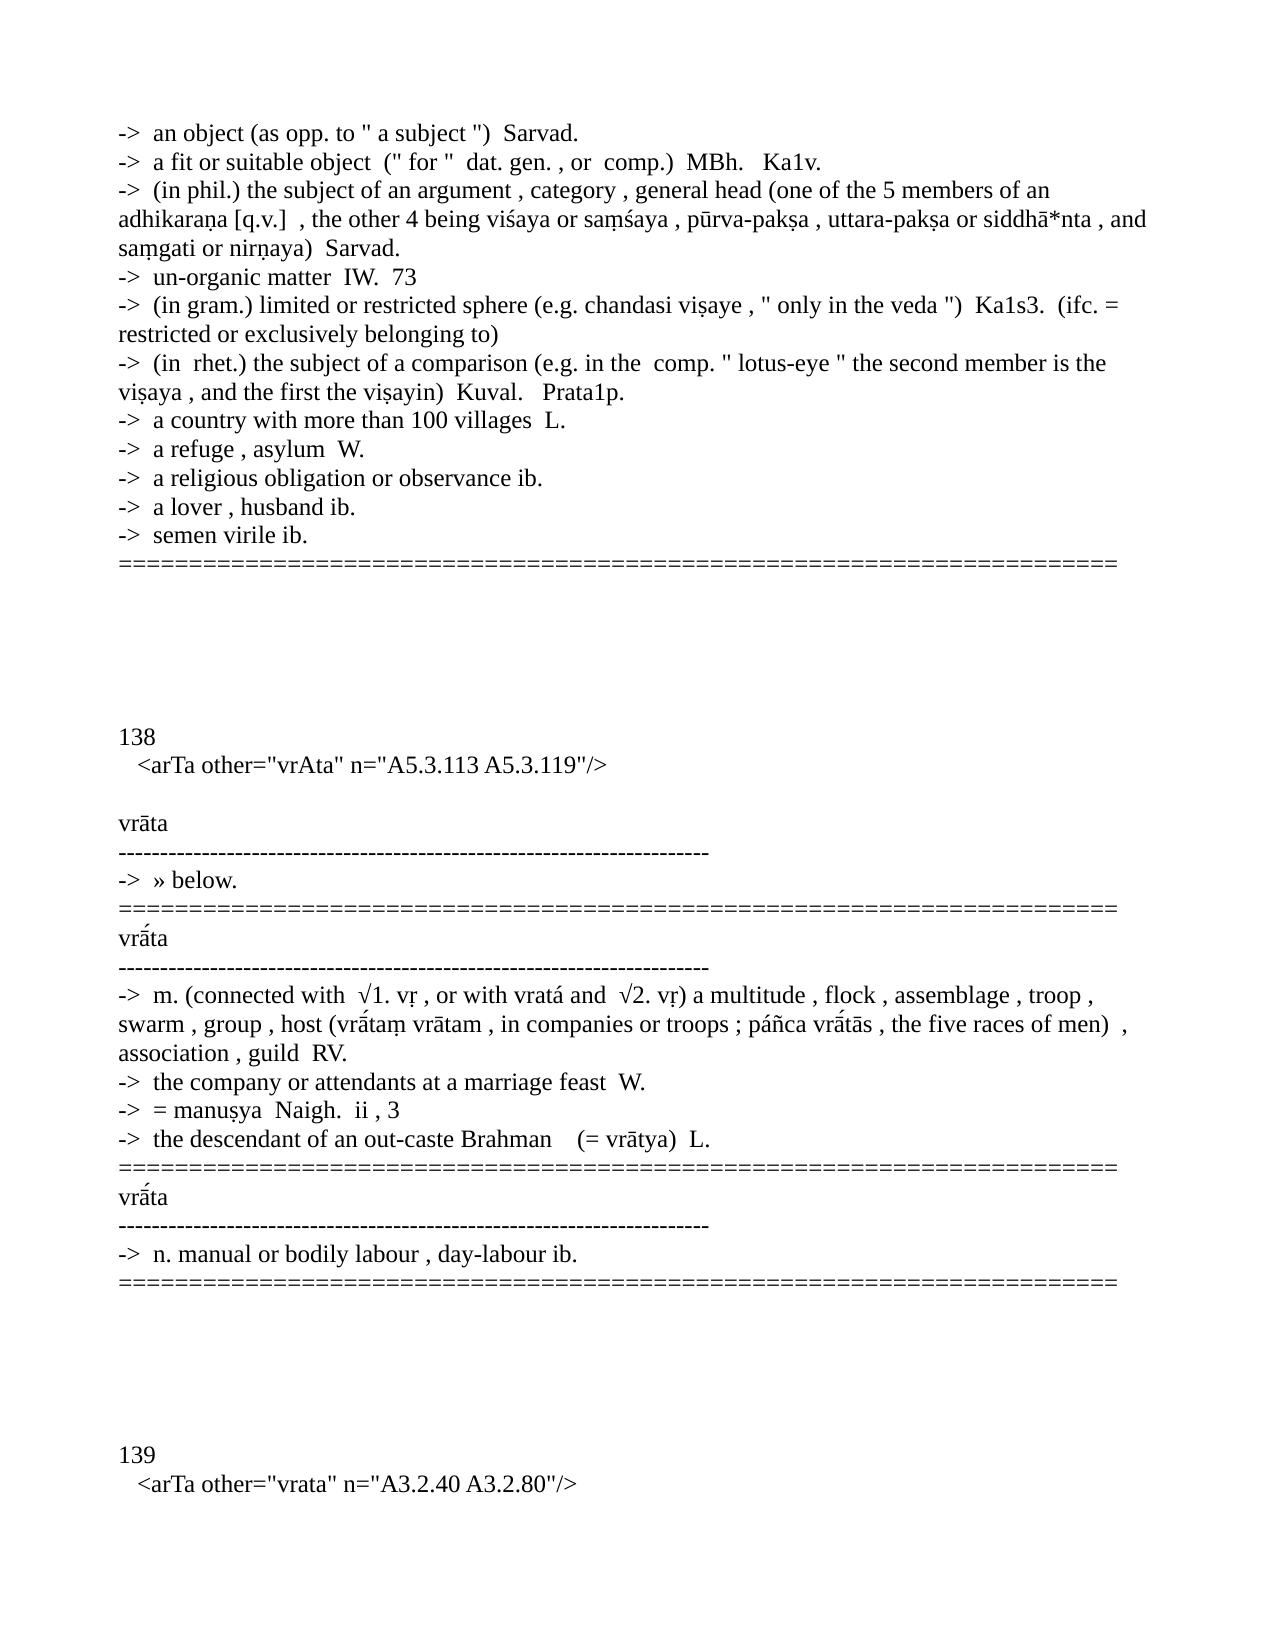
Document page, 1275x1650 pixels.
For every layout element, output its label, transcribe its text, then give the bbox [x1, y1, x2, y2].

text 139 [118, 1441, 1157, 1469]
text -> a fit or suitable object (" for " dat. gen. , or comp.) MBh. Ka1v. [118, 147, 1157, 176]
text -> a country with more than 100 villages L. [118, 406, 1157, 434]
text ======================================================================= [118, 894, 1157, 923]
text vrāta [118, 808, 1157, 837]
text -> (in rhet.) the subject of a comparison (e.g. in the comp. " lotus-eye " the second member is the viṣaya , and the first the viṣayin) Kuval. Prata1p. [118, 348, 1157, 406]
text <arTa other="vrata" n="A3.2.40 A3.2.80"/> [118, 1469, 1157, 1498]
text -> » below. [118, 866, 1157, 894]
text ----------------------------------------------------------------------- [118, 952, 1157, 981]
text ----------------------------------------------------------------------- [118, 837, 1157, 866]
text ======================================================================= [118, 1153, 1157, 1182]
text vrā́ta [118, 1182, 1157, 1211]
text -> a refuge , asylum W. [118, 434, 1157, 463]
text -> = manuṣya Naigh. ii , 3 [118, 1096, 1157, 1124]
text -> m. (connected with √1. vṛ , or with vratá and √2. vṛ) a multitude , flock , assemblage , troop , swarm , group , host (vrā́taṃ vrātam , in companies or troops ; páñca vrā́tās , the five races of men) , association , guild RV. [118, 981, 1157, 1067]
text -> un-organic matter IW. 73 [118, 262, 1157, 291]
text -> the descendant of an out-caste Brahman (= vrātya) L. [118, 1124, 1157, 1153]
text -> semen virile ib. [118, 521, 1157, 549]
text -> (in gram.) limited or restricted sphere (e.g. chandasi viṣaye , " only in the veda ") Ka1s3. (ifc. = restricted or exclusively belonging to) [118, 291, 1157, 348]
text ======================================================================= [118, 549, 1157, 578]
text -> (in phil.) the subject of an argument , category , general head (one of the 5 members of an adhikaraṇa [q.v.] , the other 4 being viśaya or saṃśaya , pūrva-pakṣa , uttara-pakṣa or siddhā*nta , and saṃgati or nirṇaya) Sarvad. [118, 176, 1157, 262]
text -> a lover , husband ib. [118, 492, 1157, 521]
text -> the company or attendants at a marriage feast W. [118, 1067, 1157, 1096]
text -> an object (as opp. to " a subject ") Sarvad. [118, 118, 1157, 147]
text 138 [118, 722, 1157, 751]
text -> n. manual or bodily labour , day-labour ib. [118, 1239, 1157, 1268]
text vrā́ta [118, 923, 1157, 952]
text -> a religious obligation or observance ib. [118, 463, 1157, 492]
text ======================================================================= [118, 1268, 1157, 1297]
text ----------------------------------------------------------------------- [118, 1211, 1157, 1239]
text <arTa other="vrAta" n="A5.3.113 A5.3.119"/> [118, 751, 1157, 779]
